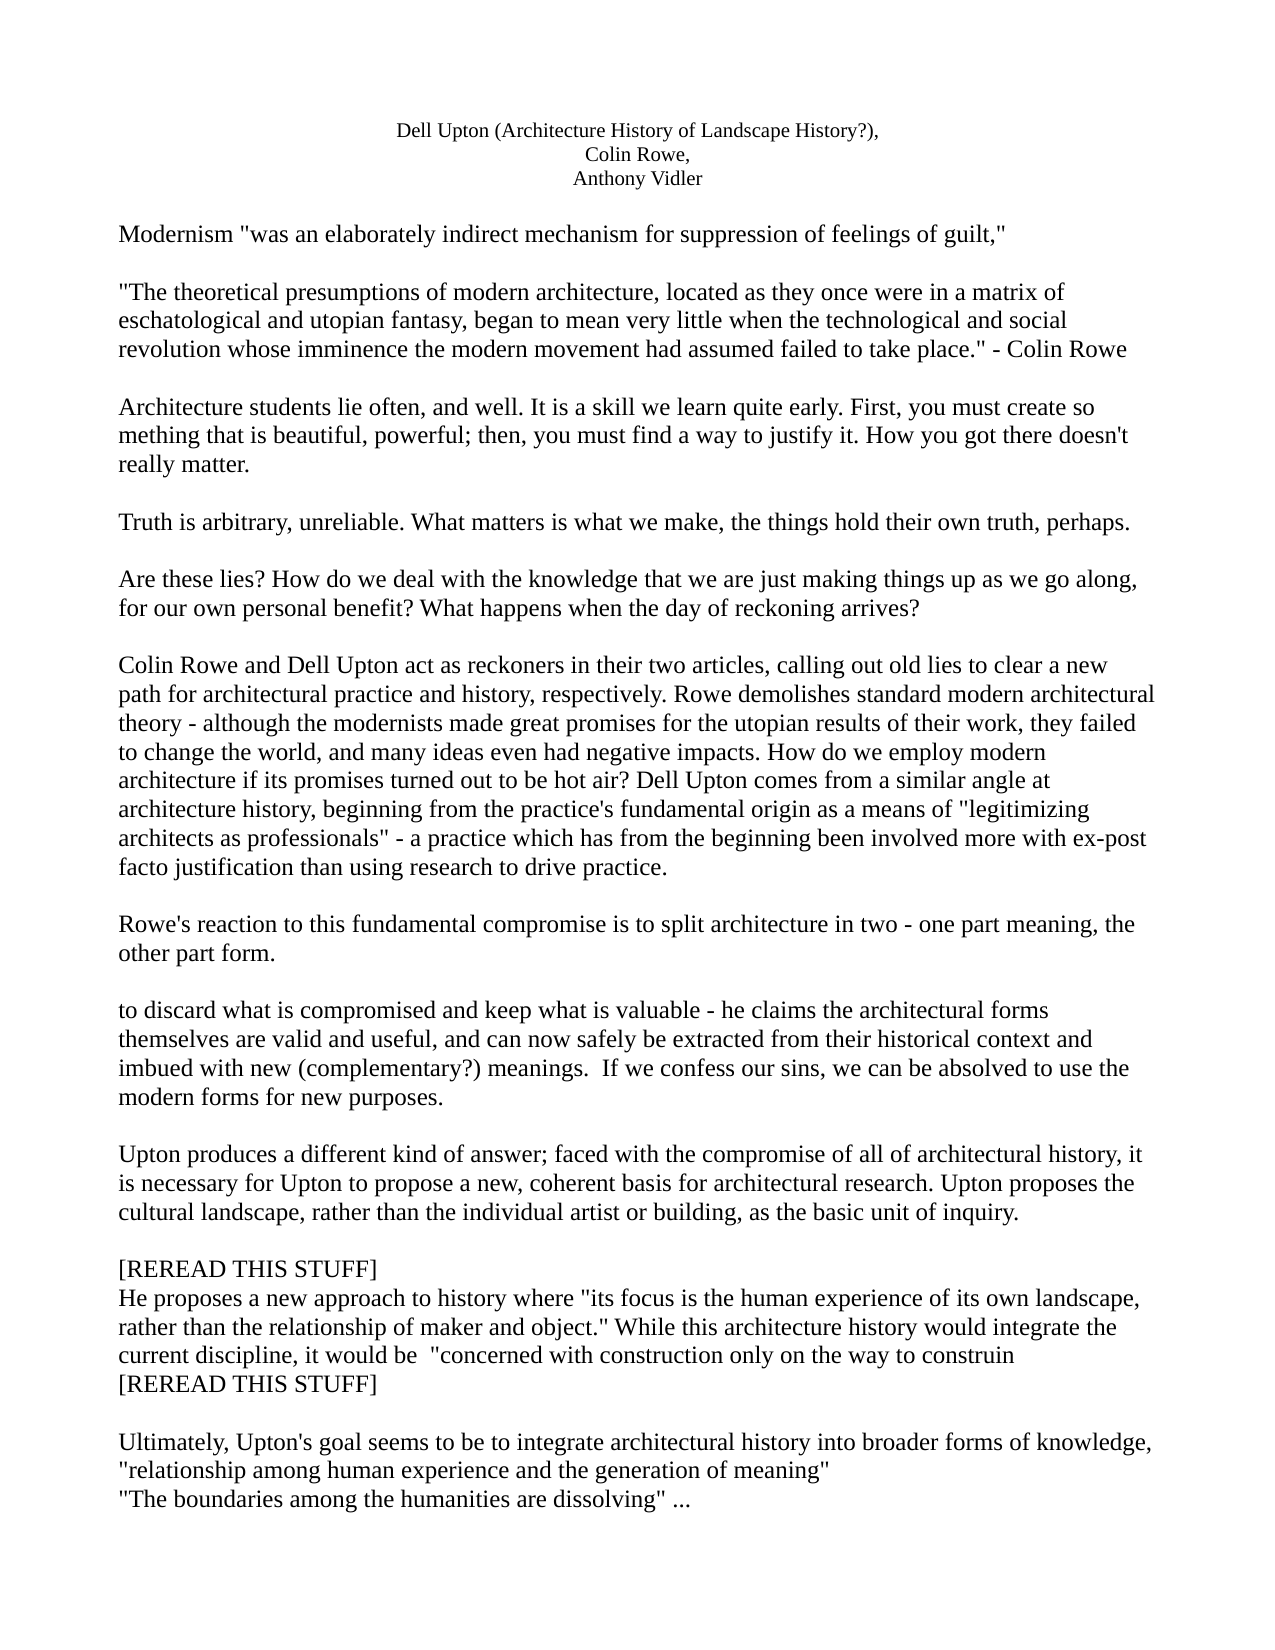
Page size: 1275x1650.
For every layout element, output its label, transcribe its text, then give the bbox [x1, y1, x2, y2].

text Truth is arbitrary, unreliable. What matters is what we make, the things hold their own truth, perhaps. [118, 507, 1157, 535]
text Anthony Vidler [118, 166, 1157, 190]
text "The boundaries among the humanities are dissolving" ... [118, 1484, 1157, 1513]
text [REREAD THIS STUFF] [118, 1254, 1157, 1283]
text Dell Upton (Architecture History of Landscape History?), [118, 118, 1157, 142]
text He proposes a new approach to history where "its focus is the human experience of its own landscape, rather than the relationship of maker and object." While this architecture history would integrate the current discipline, it would be "concerned with construction only on the way to construin [118, 1283, 1157, 1369]
text Modernism "was an elaborately indirect mechanism for suppression of feelings of guilt," [118, 219, 1157, 248]
text "The theoretical presumptions of modern architecture, located as they once were in a matrix of eschatological and utopian fantasy, began to mean very little when the technological and social revolution whose imminence the modern movement had assumed failed to take place." - Colin Rowe [118, 277, 1157, 363]
text Colin Rowe, [118, 142, 1157, 166]
text Colin Rowe and Dell Upton act as reckoners in their two articles, calling out old lies to clear a new path for architectural practice and history, respectively. Rowe demolishes standard modern architectural theory - although the modernists made great promises for the utopian results of their work, they failed to change the world, and many ideas even had negative impacts. How do we employ modern architecture if its promises turned out to be hot air? Dell Upton comes from a similar angle at architecture history, beginning from the practice's fundamental origin as a means of "legitimizing architects as professionals" - a practice which has from the beginning been involved more with ex-post facto justification than using research to drive practice. [118, 650, 1157, 880]
text Are these lies? How do we deal with the knowledge that we are just making things up as we go along, for our own personal benefit? What happens when the day of reckoning arrives? [118, 564, 1157, 622]
text Upton produces a different kind of answer; faced with the compromise of all of architectural history, it is necessary for Upton to propose a new, coherent basis for architectural research. Upton proposes the cultural landscape, rather than the individual artist or building, as the basic unit of inquiry. [118, 1139, 1157, 1225]
text to discard what is compromised and keep what is valuable - he claims the architectural forms themselves are valid and useful, and can now safely be extracted from their historical context and imbued with new (complementary?) meanings. If we confess our sins, we can be absolved to use the modern forms for new purposes. [118, 995, 1157, 1110]
text Ultimately, Upton's goal seems to be to integrate architectural history into broader forms of knowledge, "relationship among human experience and the generation of meaning" [118, 1427, 1157, 1484]
text Rowe's reaction to this fundamental compromise is to split architecture in two - one part meaning, the other part form. [118, 909, 1157, 967]
text Architecture students lie often, and well. It is a skill we learn quite early. First, you must create so mething that is beautiful, powerful; then, you must find a way to justify it. How you got there doesn't really matter. [118, 392, 1157, 478]
text [REREAD THIS STUFF] [118, 1369, 1157, 1398]
